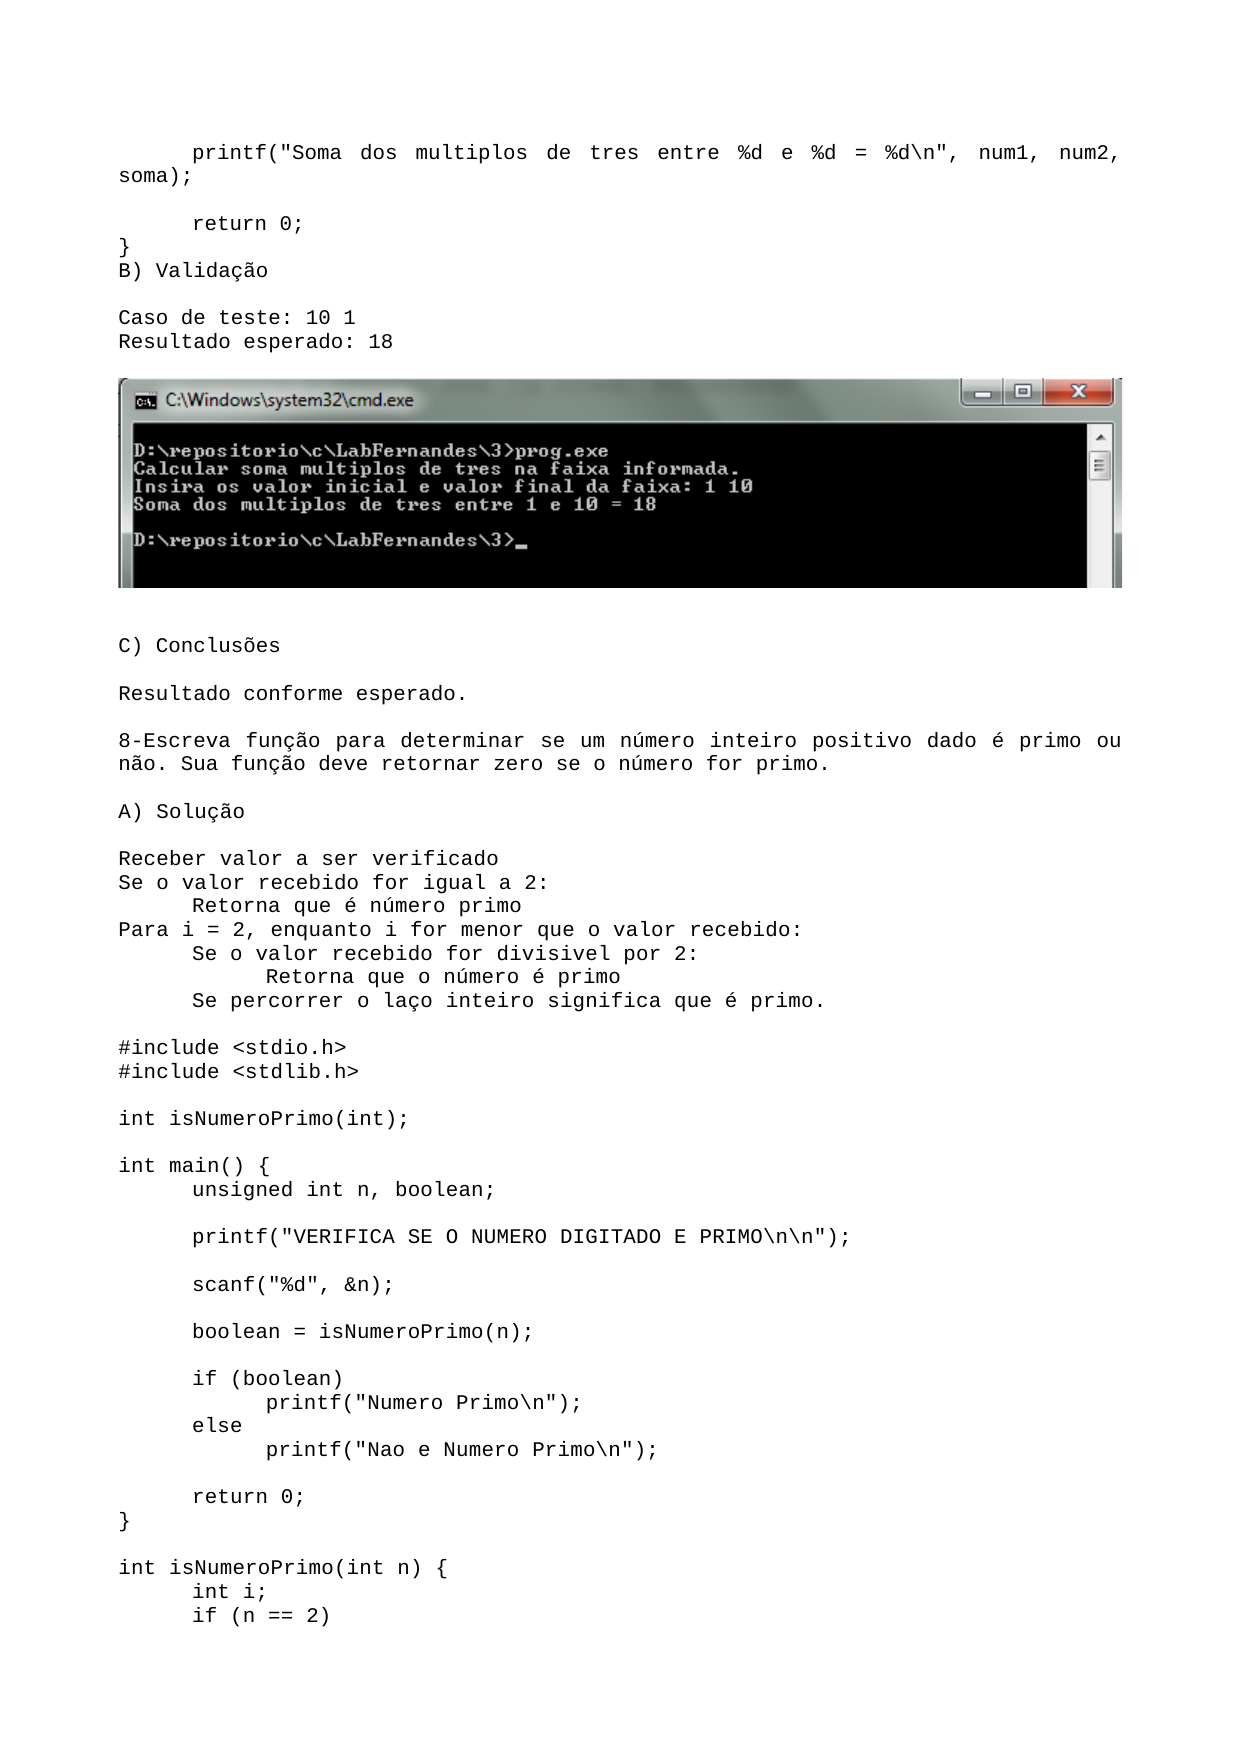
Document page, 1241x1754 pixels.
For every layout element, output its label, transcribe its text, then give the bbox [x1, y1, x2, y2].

text Resultado conforme esperado. [118, 682, 1122, 706]
text Retorna que é número primo [118, 895, 1122, 919]
text #include <stdio.h> [118, 1037, 1122, 1061]
text Se o valor recebido for igual a 2: [118, 872, 1122, 895]
text #include <stdlib.h> [118, 1061, 1122, 1084]
text Para i = 2, enquanto i for menor que o valor recebido: [118, 919, 1122, 943]
text 8-Escreva função para determinar se um número inteiro positivo dado é primo ou não. Sua função deve retornar zero se o número for primo. [118, 730, 1122, 777]
text return 0; [118, 213, 1122, 236]
text printf("Soma dos multiplos de tres entre %d e %d = %d\n", num1, num2, soma); [118, 142, 1122, 189]
text printf("Nao e Numero Primo\n"); [118, 1439, 1122, 1463]
text if (boolean) [118, 1368, 1122, 1392]
text boolean = isNumeroPrimo(n); [118, 1321, 1122, 1344]
text printf("VERIFICA SE O NUMERO DIGITADO E PRIMO\n\n"); [118, 1226, 1122, 1250]
text } [118, 1510, 1122, 1534]
text Retorna que o número é primo [118, 966, 1122, 990]
text int i; [118, 1581, 1122, 1605]
text int main() { [118, 1155, 1122, 1179]
text unsigned int n, boolean; [118, 1179, 1122, 1203]
text A) Solução [118, 801, 1122, 824]
text scanf("%d", &n); [118, 1274, 1122, 1297]
text Receber valor a ser verificado [118, 848, 1122, 872]
text int isNumeroPrimo(int n) { [118, 1557, 1122, 1581]
text printf("Numero Primo\n"); [118, 1392, 1122, 1416]
picture [118, 378, 1123, 588]
text Caso de teste: 10 1 [118, 307, 1122, 331]
text B) Validação [118, 260, 1122, 284]
text C) Conclusões [118, 635, 1122, 659]
text Se o valor recebido for divisivel por 2: [118, 943, 1122, 966]
text if (n == 2) [118, 1605, 1122, 1628]
text int isNumeroPrimo(int); [118, 1108, 1122, 1132]
text Resultado esperado: 18 [118, 331, 1122, 354]
text else [118, 1416, 1122, 1439]
text Se percorrer o laço inteiro significa que é primo. [118, 990, 1122, 1013]
text return 0; [118, 1486, 1122, 1510]
text } [118, 236, 1122, 260]
